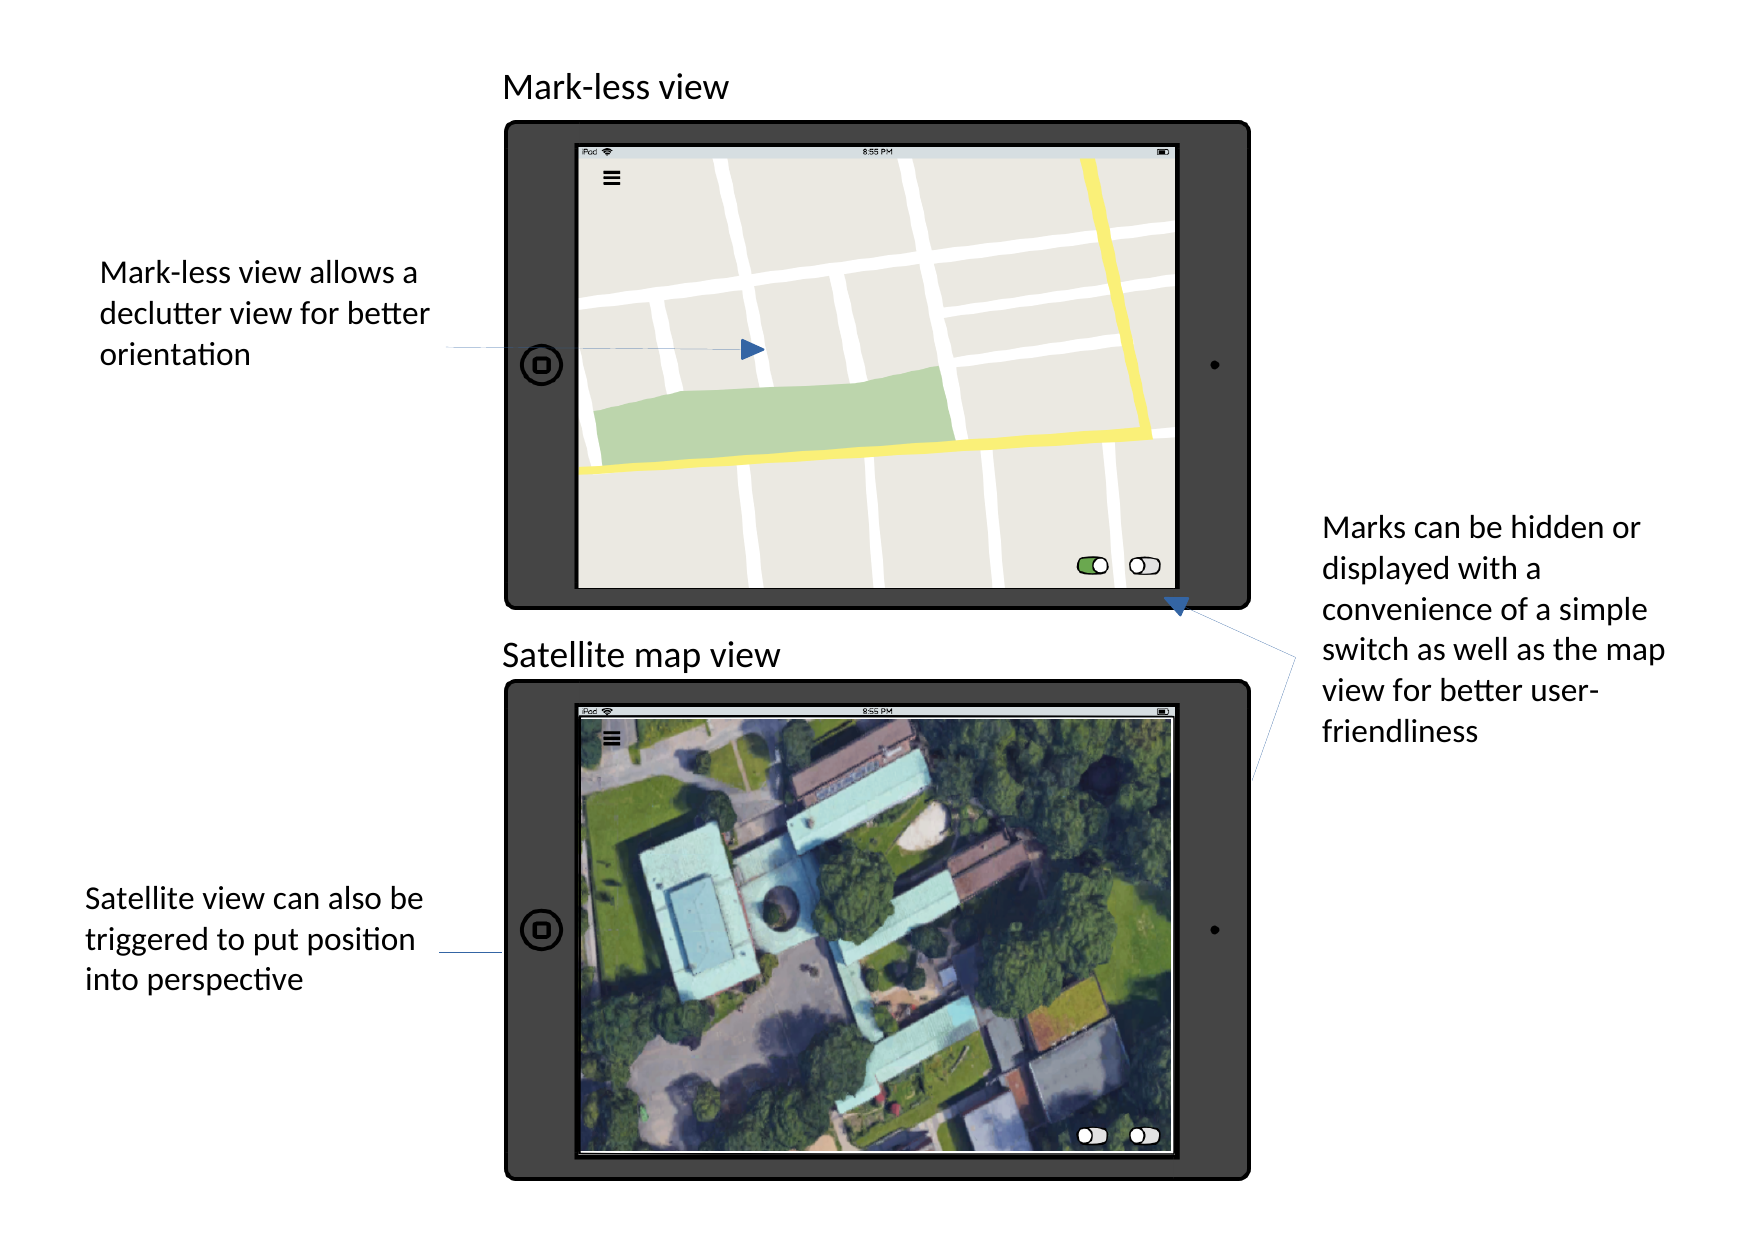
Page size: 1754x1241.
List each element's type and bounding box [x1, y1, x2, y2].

picture [502, 677, 1252, 1182]
picture [502, 118, 1252, 611]
